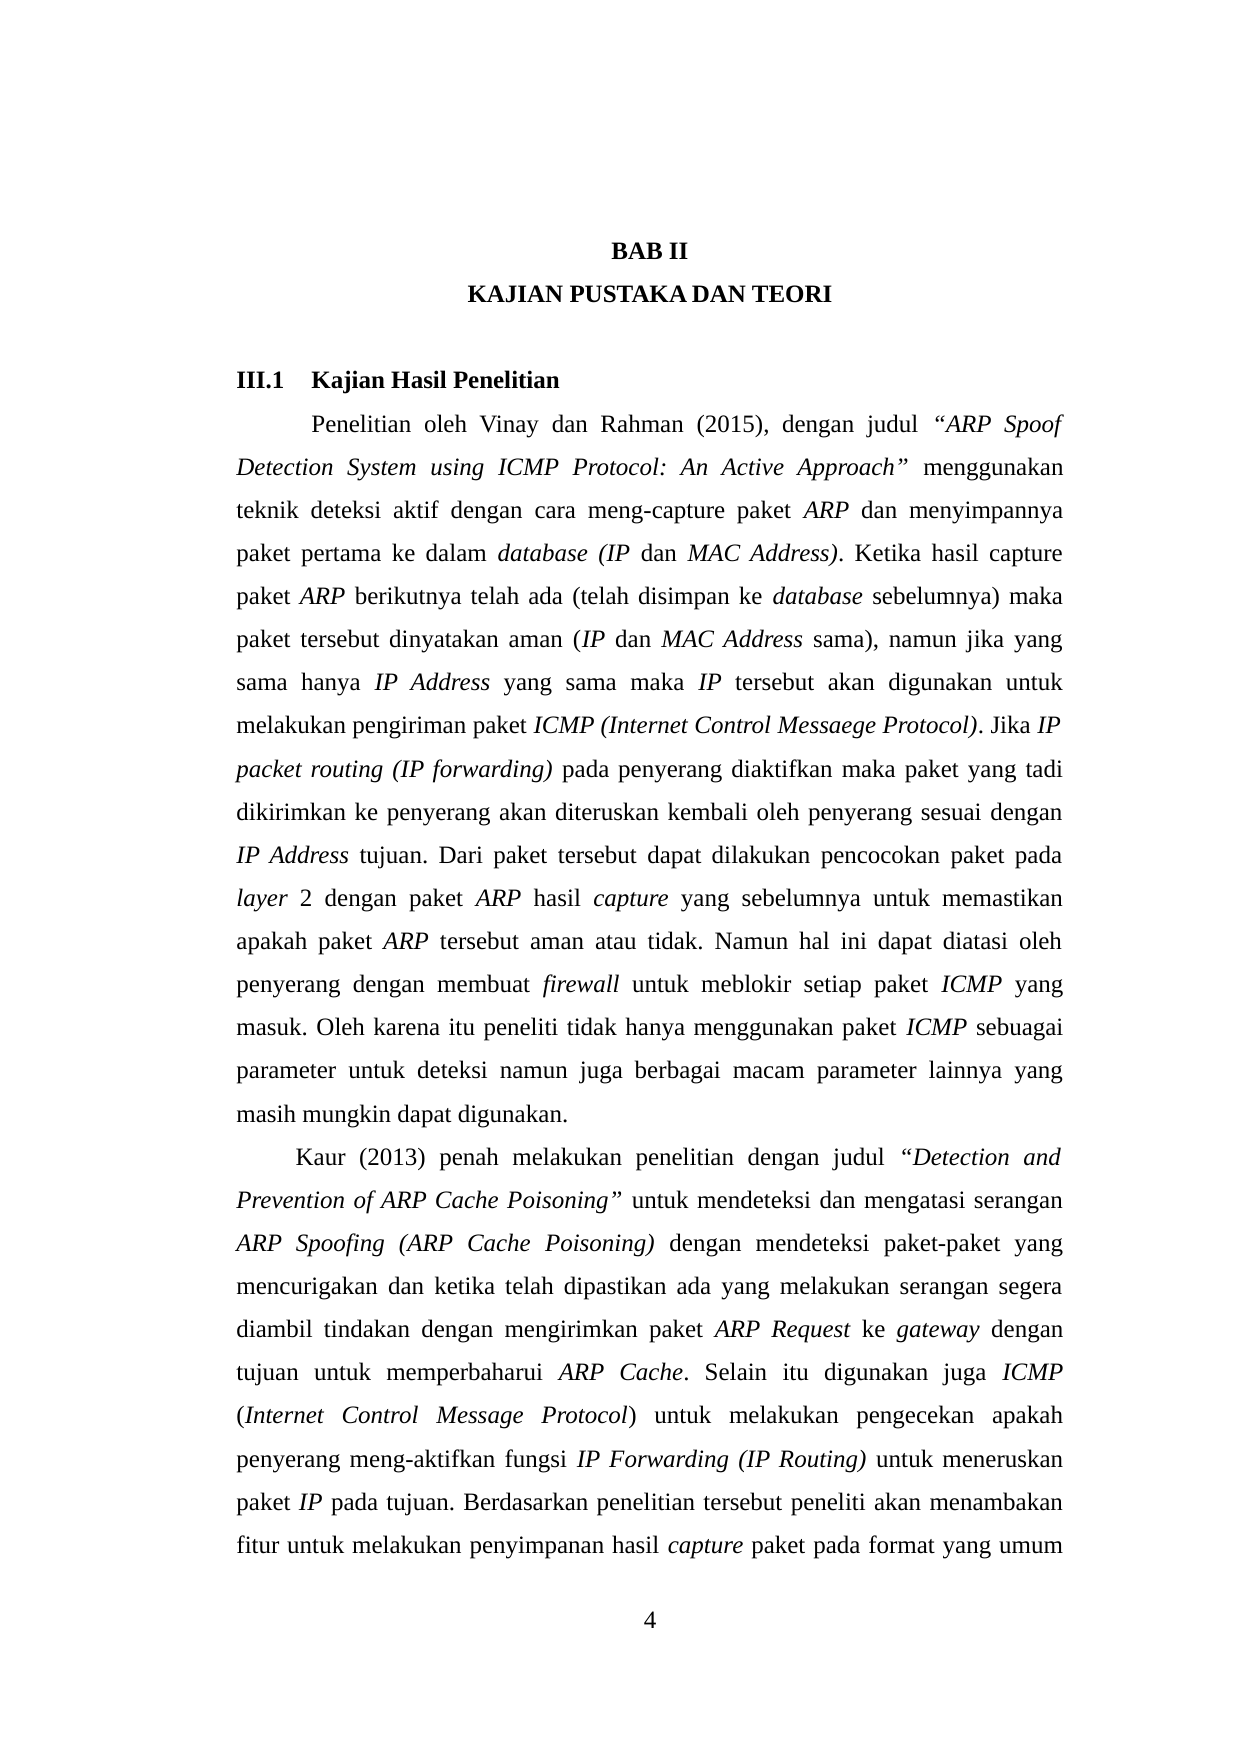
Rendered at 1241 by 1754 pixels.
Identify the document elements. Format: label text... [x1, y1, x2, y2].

text KAJIAN PUSTAKA DAN TEORI [236, 279, 1063, 308]
text Penelitian oleh Vinay dan Rahman (2015), dengan judul “ARP Spoof Detection System using ICMP Protocol: An Active Approach” menggunakan teknik deteksi aktif dengan cara meng-capture paket ARP dan menyimpannya paket pertama ke dalam database (IP dan MAC Address). Ketika hasil capture paket ARP berikutnya telah ada (telah disimpan ke database sebelumnya) maka paket tersebut dinyatakan aman (IP dan MAC Address sama), namun jika yang sama hanya IP Address yang sama maka IP tersebut akan digunakan untuk melakukan pengiriman paket ICMP (Internet Control Messaege Protocol). Jika IP packet routing (IP forwarding) pada penyerang diaktifkan maka paket yang tadi dikirimkan ke penyerang akan diteruskan kembali oleh penyerang sesuai dengan IP Address tujuan. Dari paket tersebut dapat dilakukan pencocokan paket pada layer 2 dengan paket ARP hasil capture yang sebelumnya untuk memastikan apakah paket ARP tersebut aman atau tidak. Namun hal ini dapat diatasi oleh penyerang dengan membuat firewall untuk meblokir setiap paket ICMP yang masuk. Oleh karena itu peneliti tidak hanya menggunakan paket ICMP sebuagai parameter untuk deteksi namun juga berbagai macam parameter lainnya yang masih mungkin dapat digunakan. [236, 409, 1063, 1127]
text Kaur (2013) penah melakukan penelitian dengan judul “Detection and Prevention of ARP Cache Poisoning” untuk mendeteksi dan mengatasi serangan ARP Spoofing (ARP Cache Poisoning) dengan mendeteksi paket-paket yang mencurigakan dan ketika telah dipastikan ada yang melakukan serangan segera diambil tindakan dengan mengirimkan paket ARP Request ke gateway dengan tujuan untuk memperbaharui ARP Cache. Selain itu digunakan juga ICMP (Internet Control Message Protocol) untuk melakukan pengecekan apakah penyerang meng-aktifkan fungsi IP Forwarding (IP Routing) untuk meneruskan paket IP pada tujuan. Berdasarkan penelitian tersebut peneliti akan menambakan fitur untuk melakukan penyimpanan hasil capture paket pada format yang umum [236, 1142, 1063, 1559]
list Kajian Hasil Penelitian [236, 366, 1063, 394]
text BAB II [236, 236, 1063, 265]
